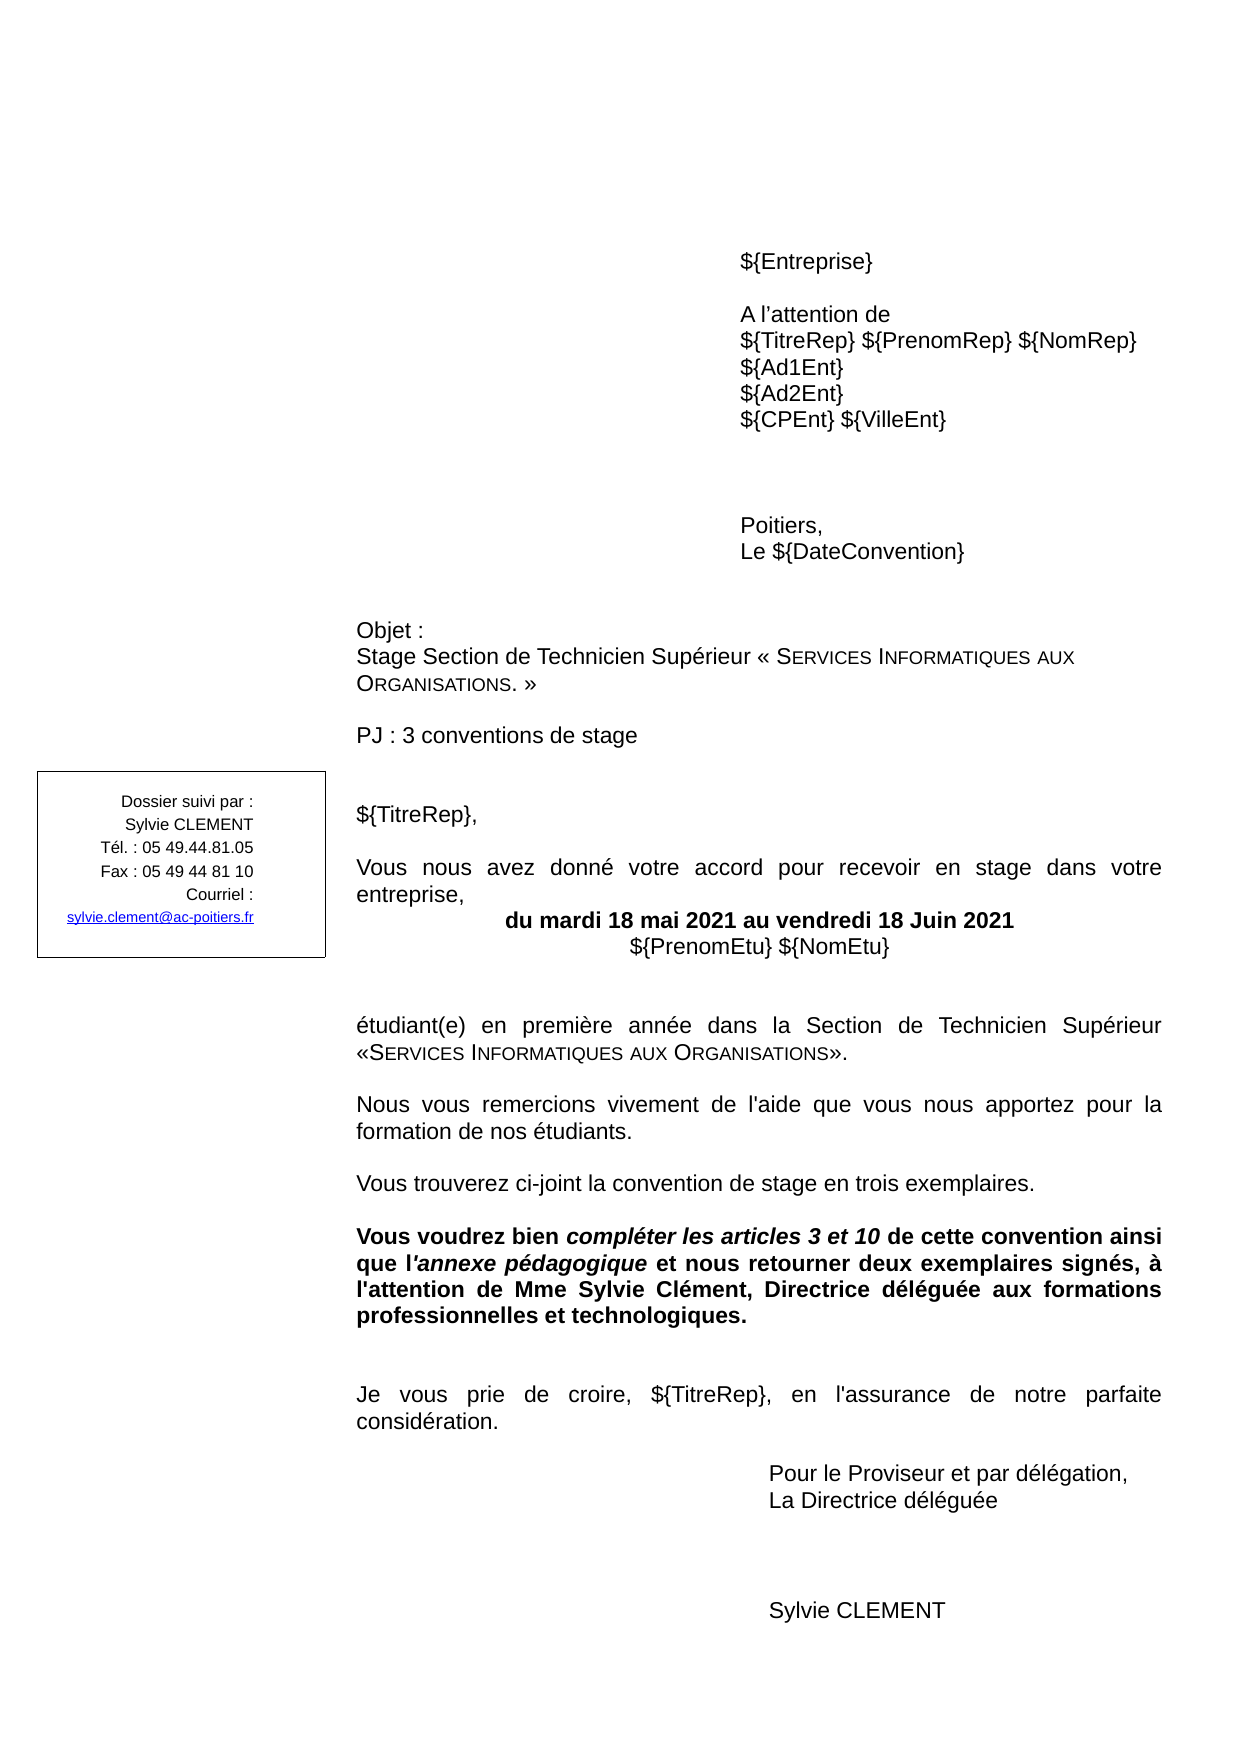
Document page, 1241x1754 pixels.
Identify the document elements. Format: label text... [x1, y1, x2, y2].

text Stage Section de Technicien Supérieur « Services Informatiques aux Organisations. » [356, 643, 1162, 696]
text Objet : [356, 617, 1162, 643]
text Dossier suivi par : [46, 792, 253, 811]
text Sylvie CLEMENT [46, 815, 253, 834]
text ${TitreRep}, [356, 801, 1162, 828]
text Sylvie CLEMENT [356, 1597, 1162, 1623]
text Vous voudrez bien compléter les articles 3 et 10 de cette convention ainsi que l'annexe pédagogique et nous retourner deux exemplaires signés, à l'attention de Mme Sylvie Clément, Directrice déléguée aux formations professionnelles et technologiques. [356, 1223, 1162, 1328]
text A l’attention de [740, 301, 1162, 327]
text ${Entreprise} [740, 248, 1162, 274]
text La Directrice déléguée [356, 1487, 1162, 1513]
text ${CPEnt} ${VilleEnt} [740, 406, 1162, 432]
text sylvie.clement@ac-poitiers.fr [46, 908, 253, 925]
text ${TitreRep} ${PrenomRep} ${NomRep} [740, 327, 1162, 353]
text étudiant(e) en première année dans la Section de Technicien Supérieur «Services Informatiques aux Organisations». [356, 1012, 1162, 1065]
text Tél. : 05 49.44.81.05 [46, 838, 253, 857]
text Je vous prie de croire, ${TitreRep}, en l'assurance de notre parfaite considération. [356, 1381, 1162, 1434]
text Vous trouverez ci-joint la convention de stage en trois exemplaires. [356, 1170, 1162, 1197]
text Vous nous avez donné votre accord pour recevoir en stage dans votre entreprise, [356, 854, 1162, 907]
text Poitiers, [740, 512, 1162, 538]
text Nous vous remercions vivement de l'aide que vous nous apportez pour la formation de nos étudiants. [356, 1091, 1162, 1144]
text Courriel : [46, 885, 253, 904]
text Fax : 05 49 44 81 10 [46, 862, 253, 881]
text PJ : 3 conventions de stage [356, 722, 1162, 749]
text ${PrenomEtu} ${NomEtu} [356, 933, 1162, 959]
text du mardi 18 mai 2021 au vendredi 18 Juin 2021 [356, 907, 1162, 933]
text ${Ad2Ent} [740, 380, 1162, 406]
text Le ${DateConvention} [740, 538, 1162, 564]
text ${Ad1Ent} [740, 353, 1162, 380]
text Pour le Proviseur et par délégation, [356, 1460, 1162, 1487]
